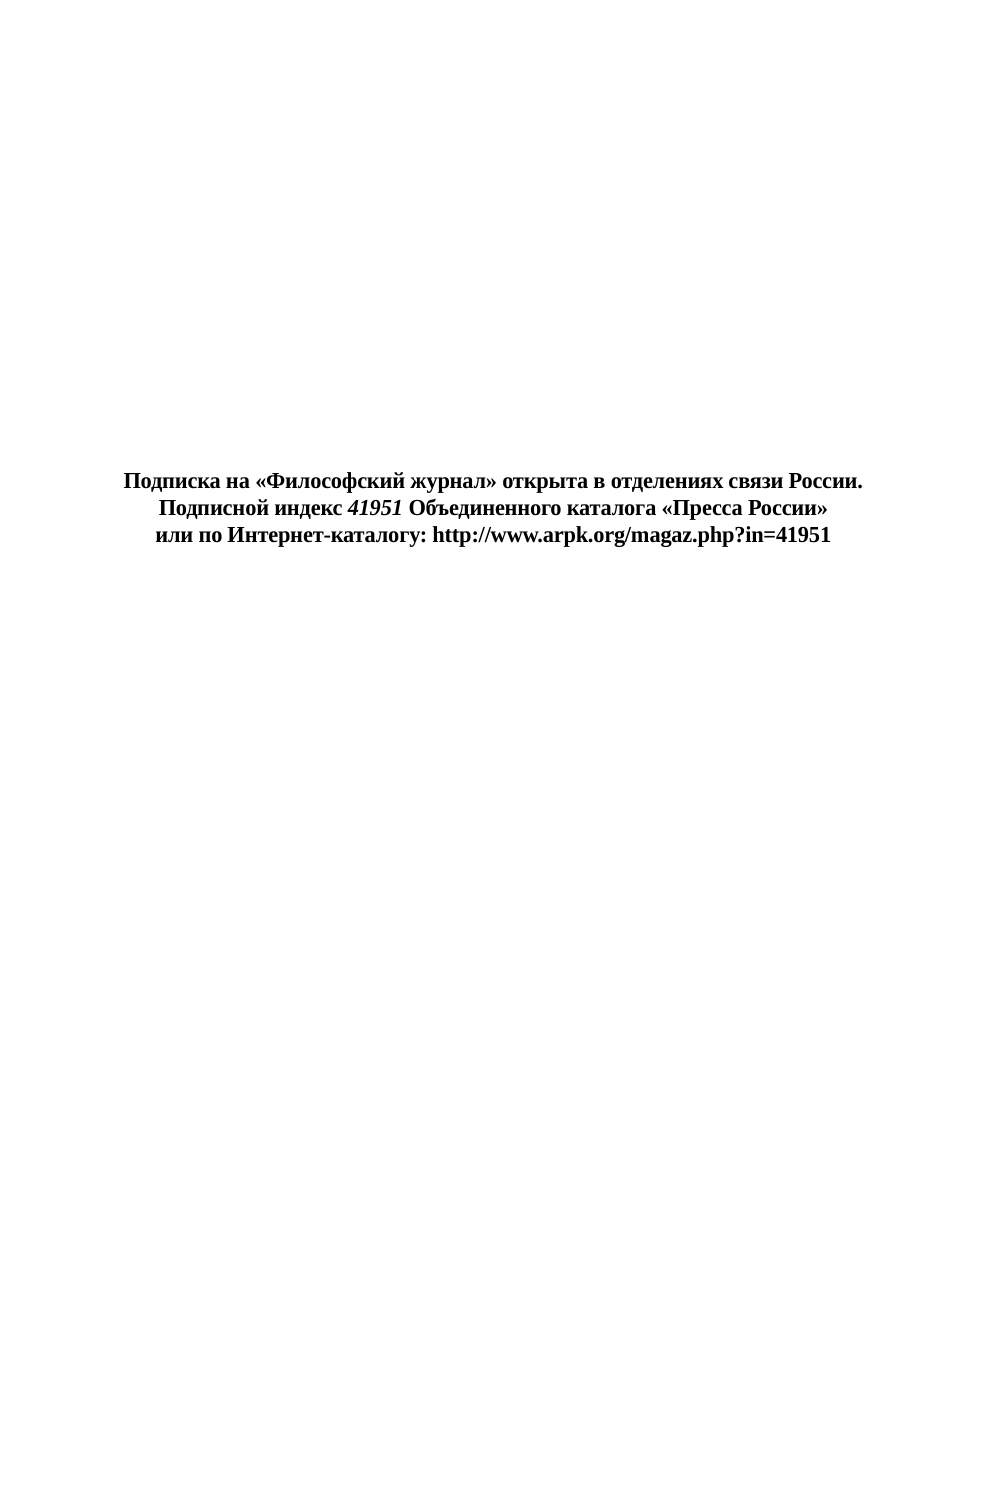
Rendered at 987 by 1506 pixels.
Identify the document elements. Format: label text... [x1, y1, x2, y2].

text Подписка на «Философский журнал» открыта в отделениях связи России. Подписной индекс 41951 Объединенного каталога «Пресса России» или по Интернет-каталогу: http://www.arpk.org/magaz.php?in=41951 [118, 466, 868, 548]
